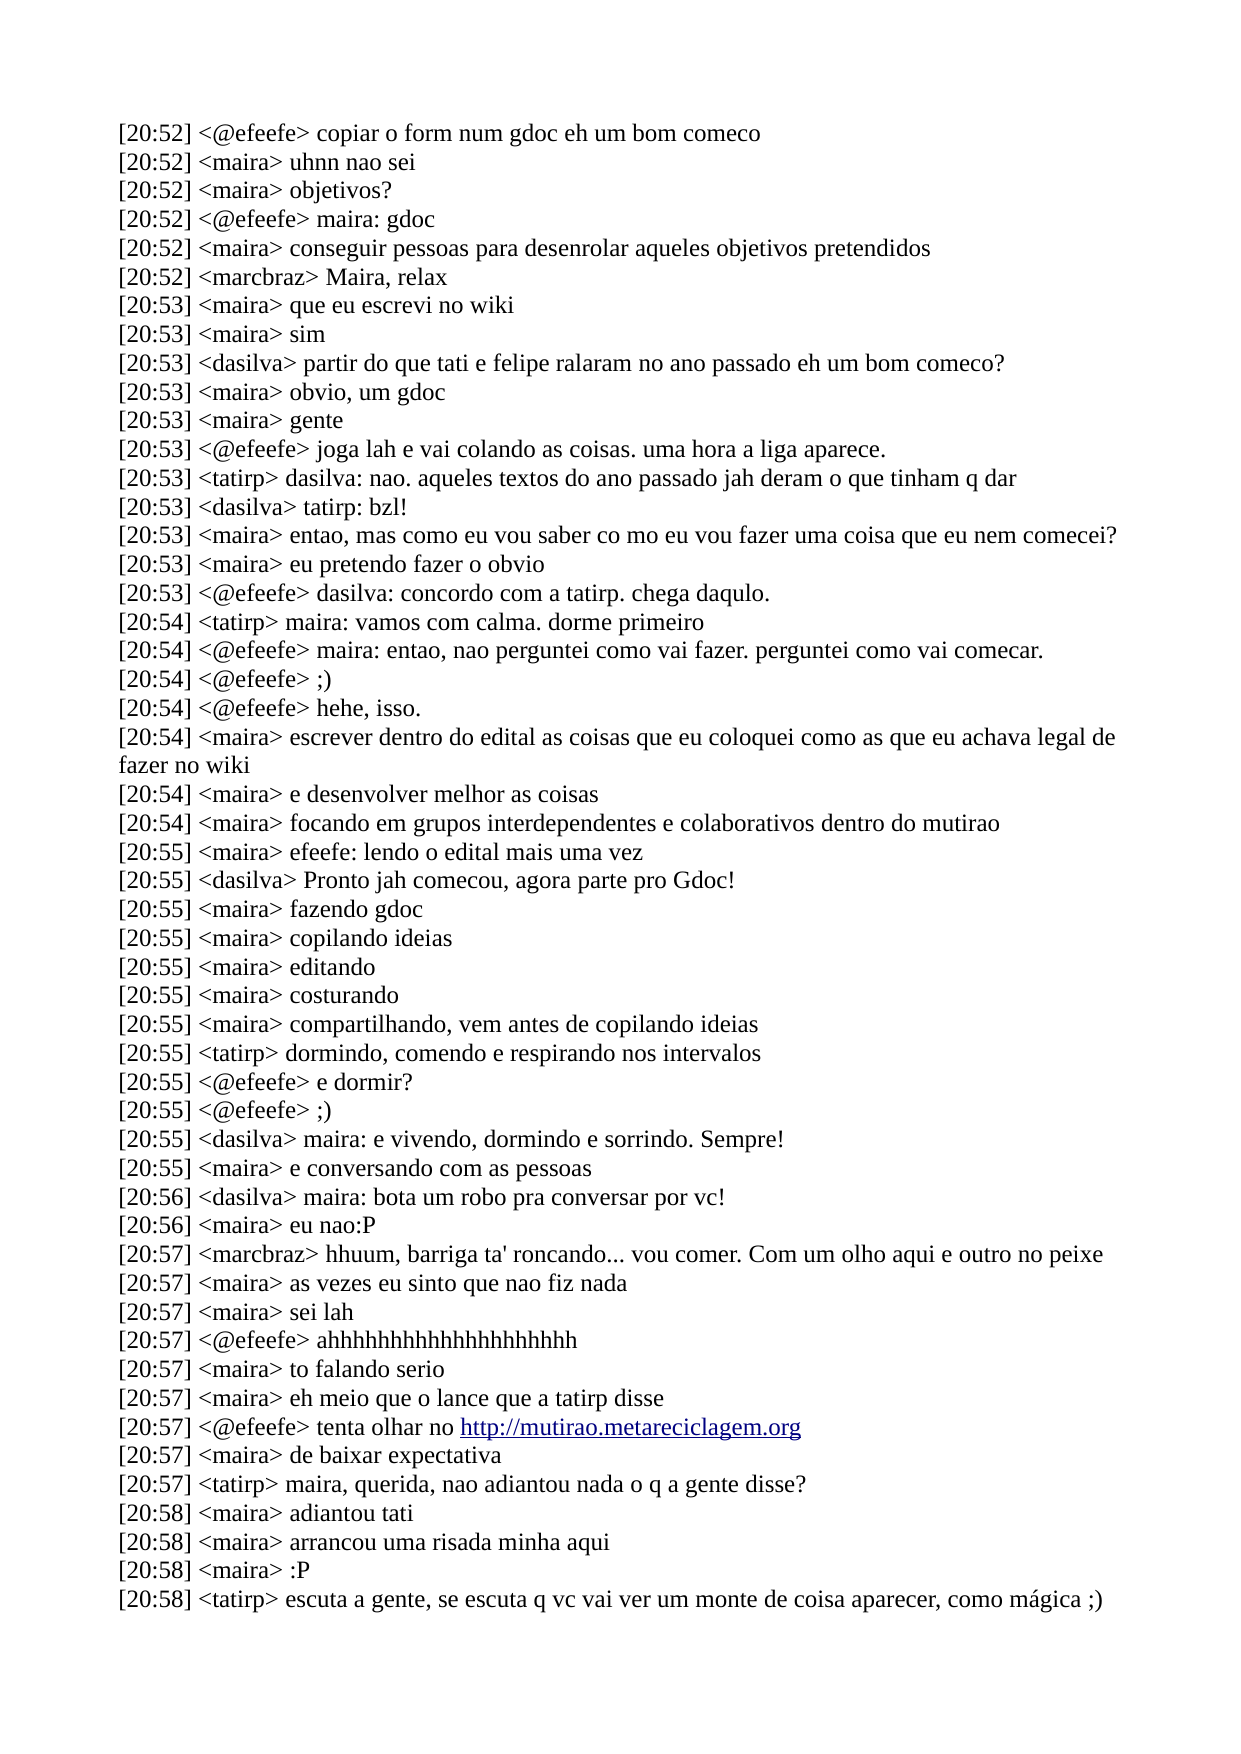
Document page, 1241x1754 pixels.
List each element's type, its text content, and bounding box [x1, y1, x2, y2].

text [20:57] <maira> as vezes eu sinto que nao fiz nada [118, 1268, 1122, 1297]
text [20:56] <maira> eu nao:P [118, 1211, 1122, 1239]
text [20:55] <maira> efeefe: lendo o edital mais uma vez [118, 837, 1122, 866]
text [20:57] <maira> sei lah [118, 1297, 1122, 1326]
text [20:52] <@efeefe> maira: gdoc [118, 204, 1122, 233]
text [20:55] <@efeefe> e dormir? [118, 1067, 1122, 1096]
text [20:55] <maira> editando [118, 952, 1122, 981]
text [20:55] <maira> costurando [118, 981, 1122, 1009]
text [20:53] <maira> entao, mas como eu vou saber co mo eu vou fazer uma coisa que eu nem comecei? [118, 521, 1122, 549]
text [20:55] <maira> compartilhando, vem antes de copilando ideias [118, 1009, 1122, 1038]
text [20:54] <@efeefe> ;) [118, 664, 1122, 693]
text [20:52] <maira> conseguir pessoas para desenrolar aqueles objetivos pretendidos [118, 233, 1122, 262]
text [20:57] <maira> to falando serio [118, 1354, 1122, 1383]
text [20:58] <maira> arrancou uma risada minha aqui [118, 1527, 1122, 1556]
text [20:57] <tatirp> maira, querida, nao adiantou nada o q a gente disse? [118, 1469, 1122, 1498]
text [20:52] <@efeefe> copiar o form num gdoc eh um bom comeco [118, 118, 1122, 147]
text [20:55] <dasilva> Pronto jah comecou, agora parte pro Gdoc! [118, 866, 1122, 894]
text [20:56] <dasilva> maira: bota um robo pra conversar por vc! [118, 1182, 1122, 1211]
text [20:53] <@efeefe> dasilva: concordo com a tatirp. chega daqulo. [118, 578, 1122, 607]
text [20:57] <maira> de baixar expectativa [118, 1441, 1122, 1469]
text [20:57] <@efeefe> ahhhhhhhhhhhhhhhhhhhh [118, 1326, 1122, 1354]
text [20:52] <marcbraz> Maira, relax [118, 262, 1122, 291]
text [20:53] <maira> gente [118, 406, 1122, 434]
text [20:55] <maira> e conversando com as pessoas [118, 1153, 1122, 1182]
text [20:55] <maira> fazendo gdoc [118, 894, 1122, 923]
text [20:57] <marcbraz> hhuum, barriga ta' roncando... vou comer. Com um olho aqui e outro no peixe [118, 1239, 1122, 1268]
text [20:53] <dasilva> tatirp: bzl! [118, 492, 1122, 521]
text [20:53] <tatirp> dasilva: nao. aqueles textos do ano passado jah deram o que tinham q dar [118, 463, 1122, 492]
text [20:54] <maira> focando em grupos interdependentes e colaborativos dentro do mutirao [118, 808, 1122, 837]
text [20:57] <@efeefe> tenta olhar no http://mutirao.metareciclagem.org [118, 1412, 1122, 1441]
text [20:55] <dasilva> maira: e vivendo, dormindo e sorrindo. Sempre! [118, 1124, 1122, 1153]
text [20:55] <maira> copilando ideias [118, 923, 1122, 952]
text [20:53] <maira> eu pretendo fazer o obvio [118, 549, 1122, 578]
text [20:53] <maira> que eu escrevi no wiki [118, 291, 1122, 319]
text [20:57] <maira> eh meio que o lance que a tatirp disse [118, 1383, 1122, 1412]
text [20:53] <@efeefe> joga lah e vai colando as coisas. uma hora a liga aparece. [118, 434, 1122, 463]
text [20:53] <maira> sim [118, 319, 1122, 348]
text [20:54] <maira> escrever dentro do edital as coisas que eu coloquei como as que eu achava legal de fazer no wiki [118, 722, 1122, 779]
text [20:58] <maira> :P [118, 1556, 1122, 1584]
text [20:53] <dasilva> partir do que tati e felipe ralaram no ano passado eh um bom comeco? [118, 348, 1122, 377]
text [20:58] <maira> adiantou tati [118, 1498, 1122, 1527]
text [20:52] <maira> objetivos? [118, 176, 1122, 204]
text [20:55] <tatirp> dormindo, comendo e respirando nos intervalos [118, 1038, 1122, 1067]
text [20:54] <@efeefe> hehe, isso. [118, 693, 1122, 722]
text [20:52] <maira> uhnn nao sei [118, 147, 1122, 176]
text [20:58] <tatirp> escuta a gente, se escuta q vc vai ver um monte de coisa aparecer, como mágica ;) [118, 1584, 1122, 1613]
text [20:53] <maira> obvio, um gdoc [118, 377, 1122, 406]
text [20:54] <tatirp> maira: vamos com calma. dorme primeiro [118, 607, 1122, 636]
text [20:54] <maira> e desenvolver melhor as coisas [118, 779, 1122, 808]
text [20:55] <@efeefe> ;) [118, 1096, 1122, 1124]
text [20:54] <@efeefe> maira: entao, nao perguntei como vai fazer. perguntei como vai comecar. [118, 636, 1122, 664]
